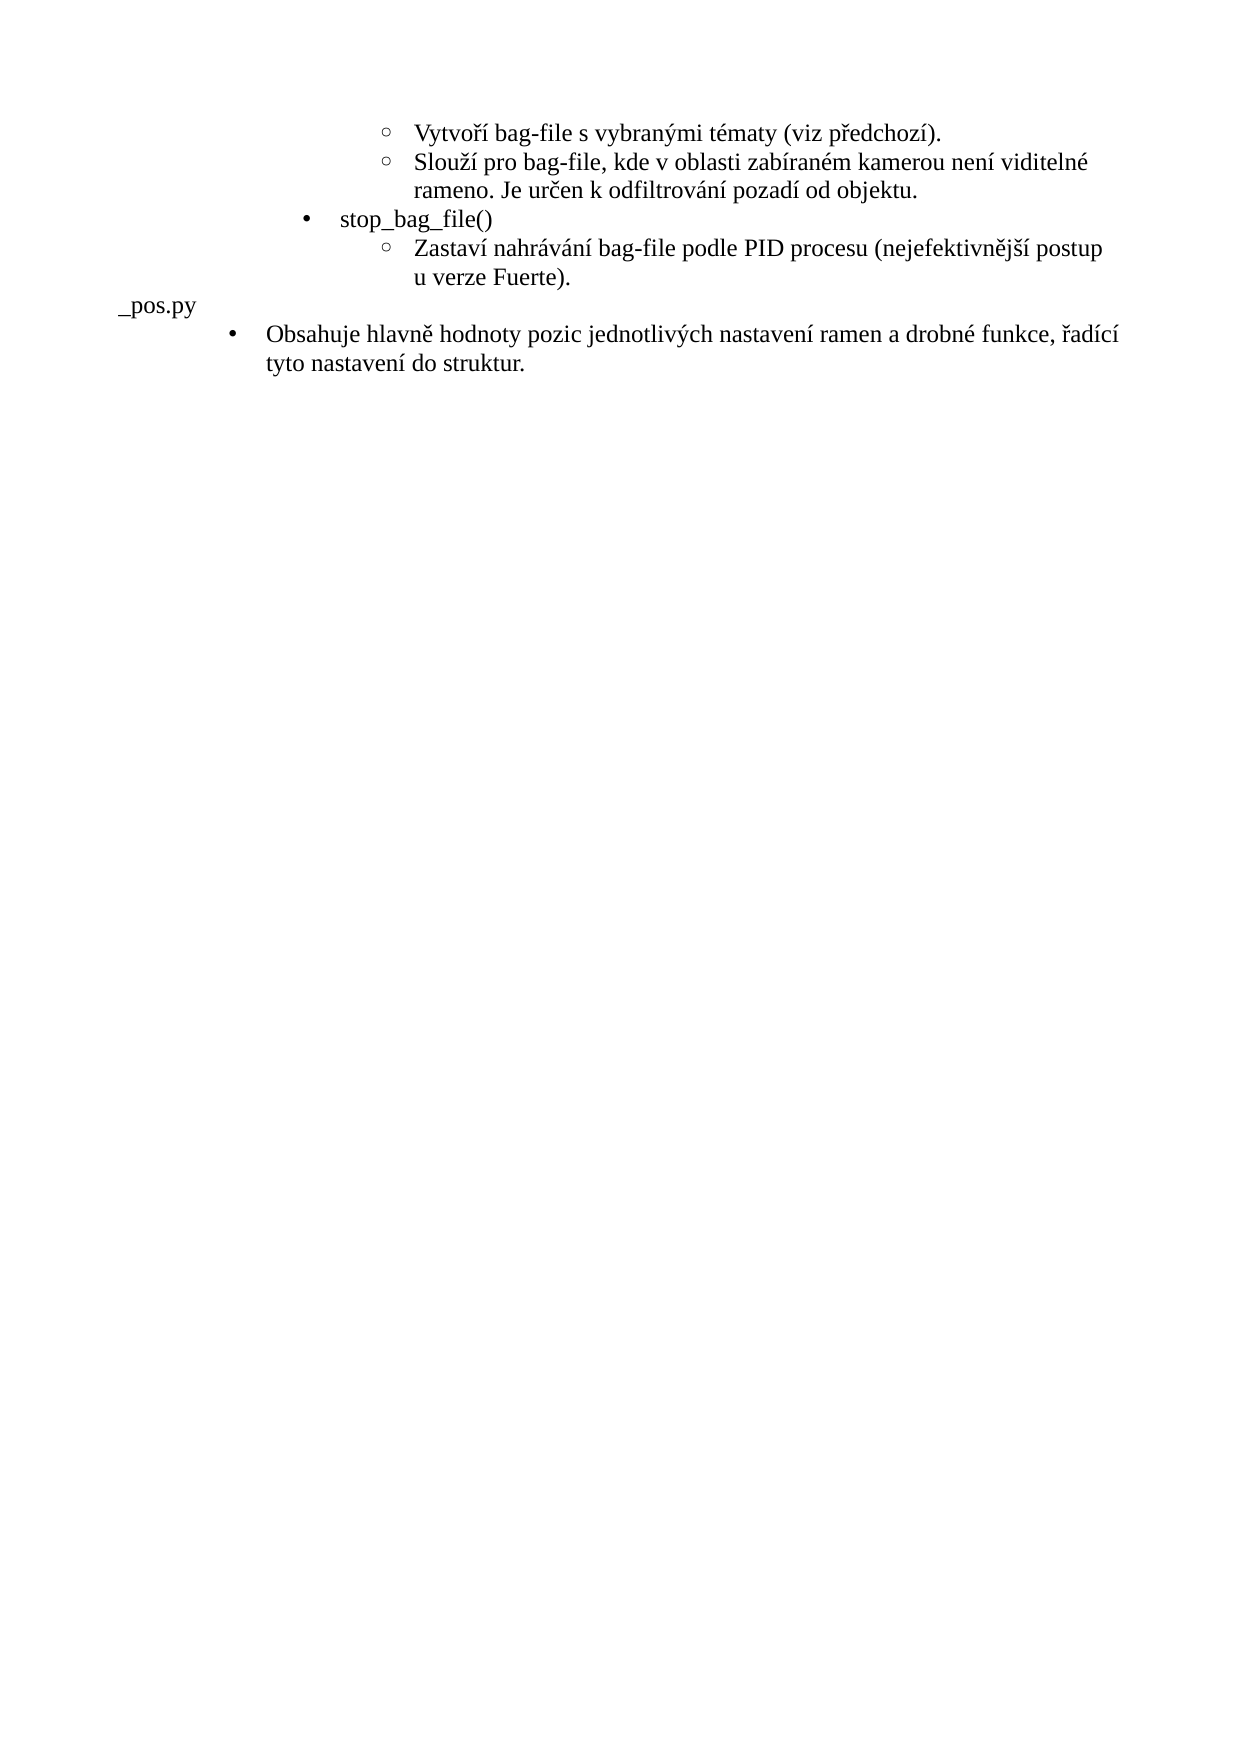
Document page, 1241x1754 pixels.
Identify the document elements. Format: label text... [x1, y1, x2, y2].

list Obsahuje hlavně hodnoty pozic jednotlivých nastavení ramen a drobné funkce, řadící tyto nastavení do struktur. [228, 319, 1122, 377]
list Vytvoří bag-file s vybranými tématy (viz předchozí). [376, 118, 1122, 147]
text _pos.py [118, 291, 1122, 319]
list Zastaví nahrávání bag-file podle PID procesu (nejefektivnější postup u verze Fuerte). [376, 233, 1122, 291]
list stop_bag_file() [302, 204, 1122, 233]
list Slouží pro bag-file, kde v oblasti zabíraném kamerou není viditelné rameno. Je určen k odfiltrování pozadí od objektu. [376, 147, 1122, 204]
